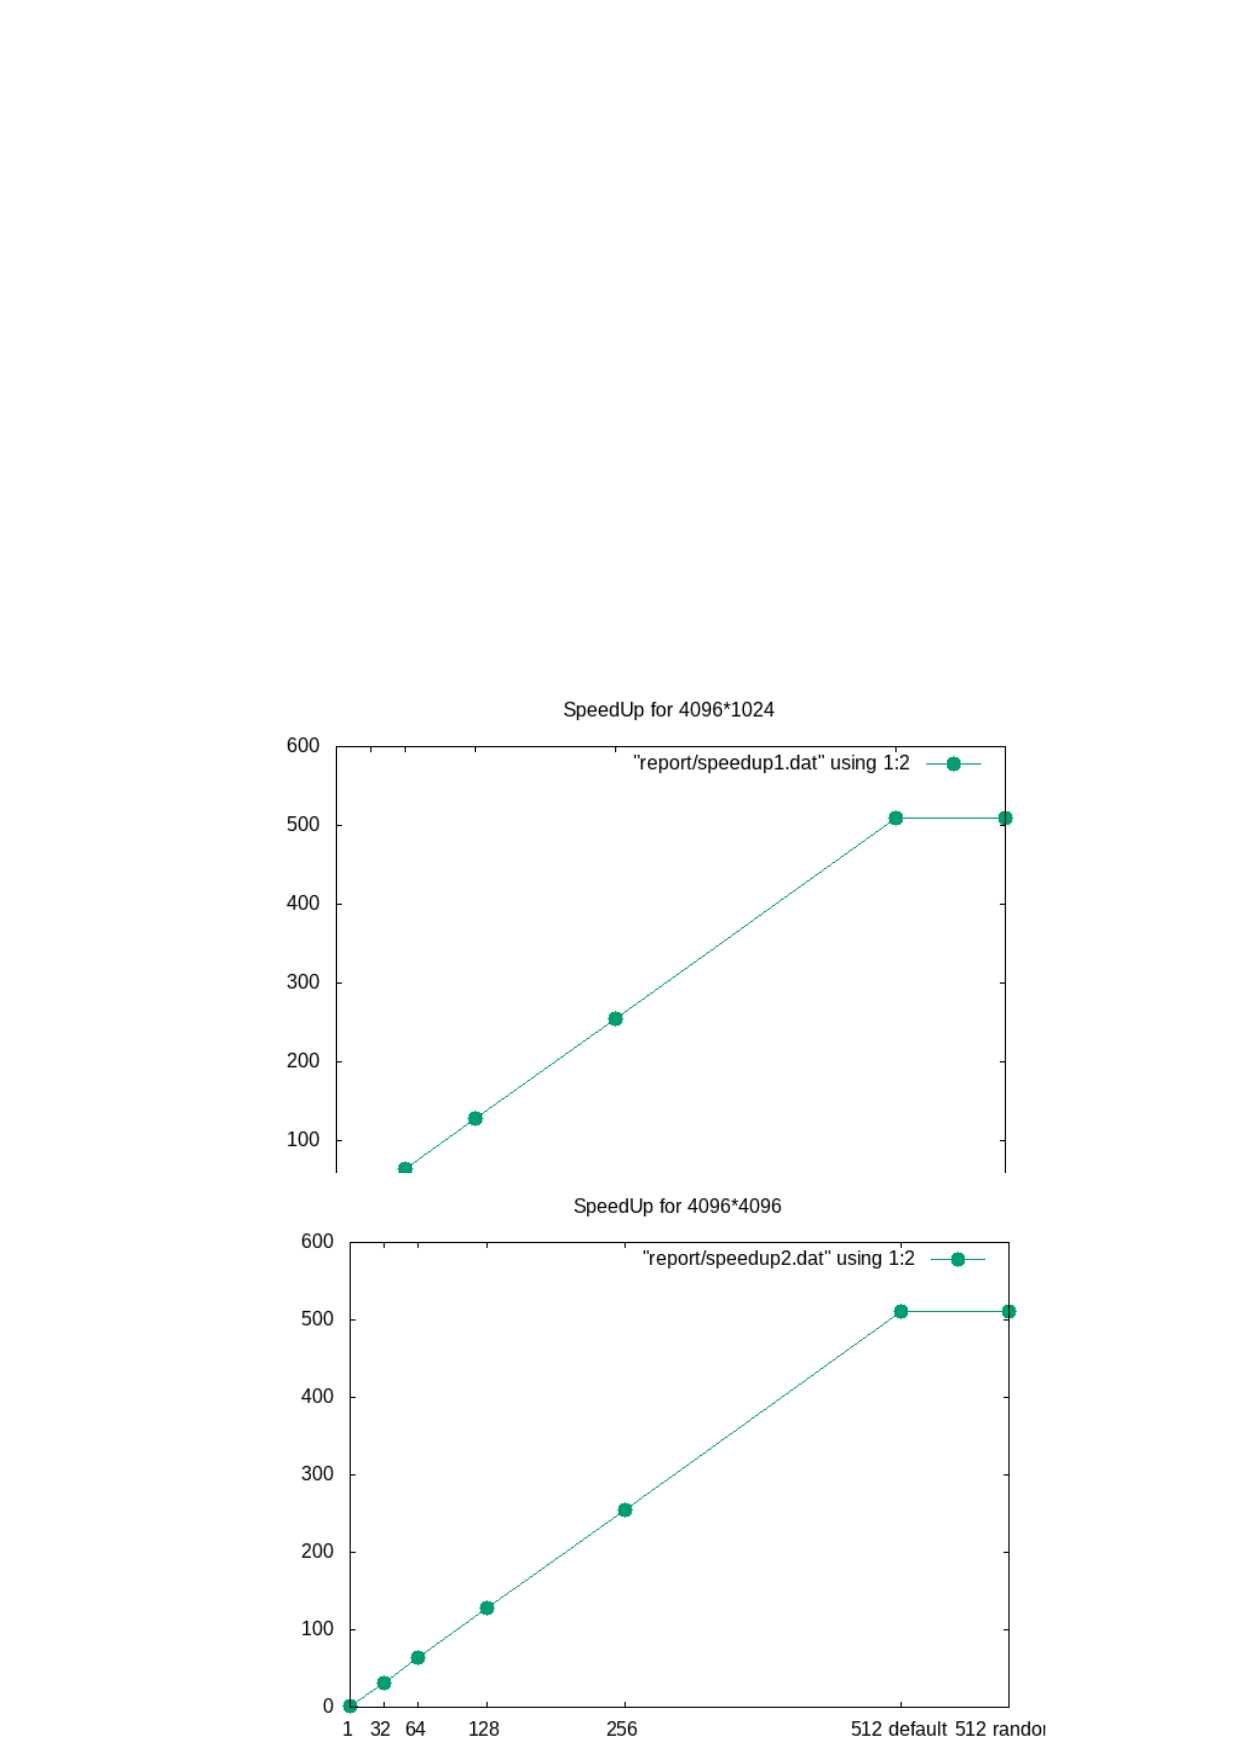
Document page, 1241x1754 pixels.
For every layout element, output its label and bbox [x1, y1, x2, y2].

picture [256, 677, 1046, 1754]
